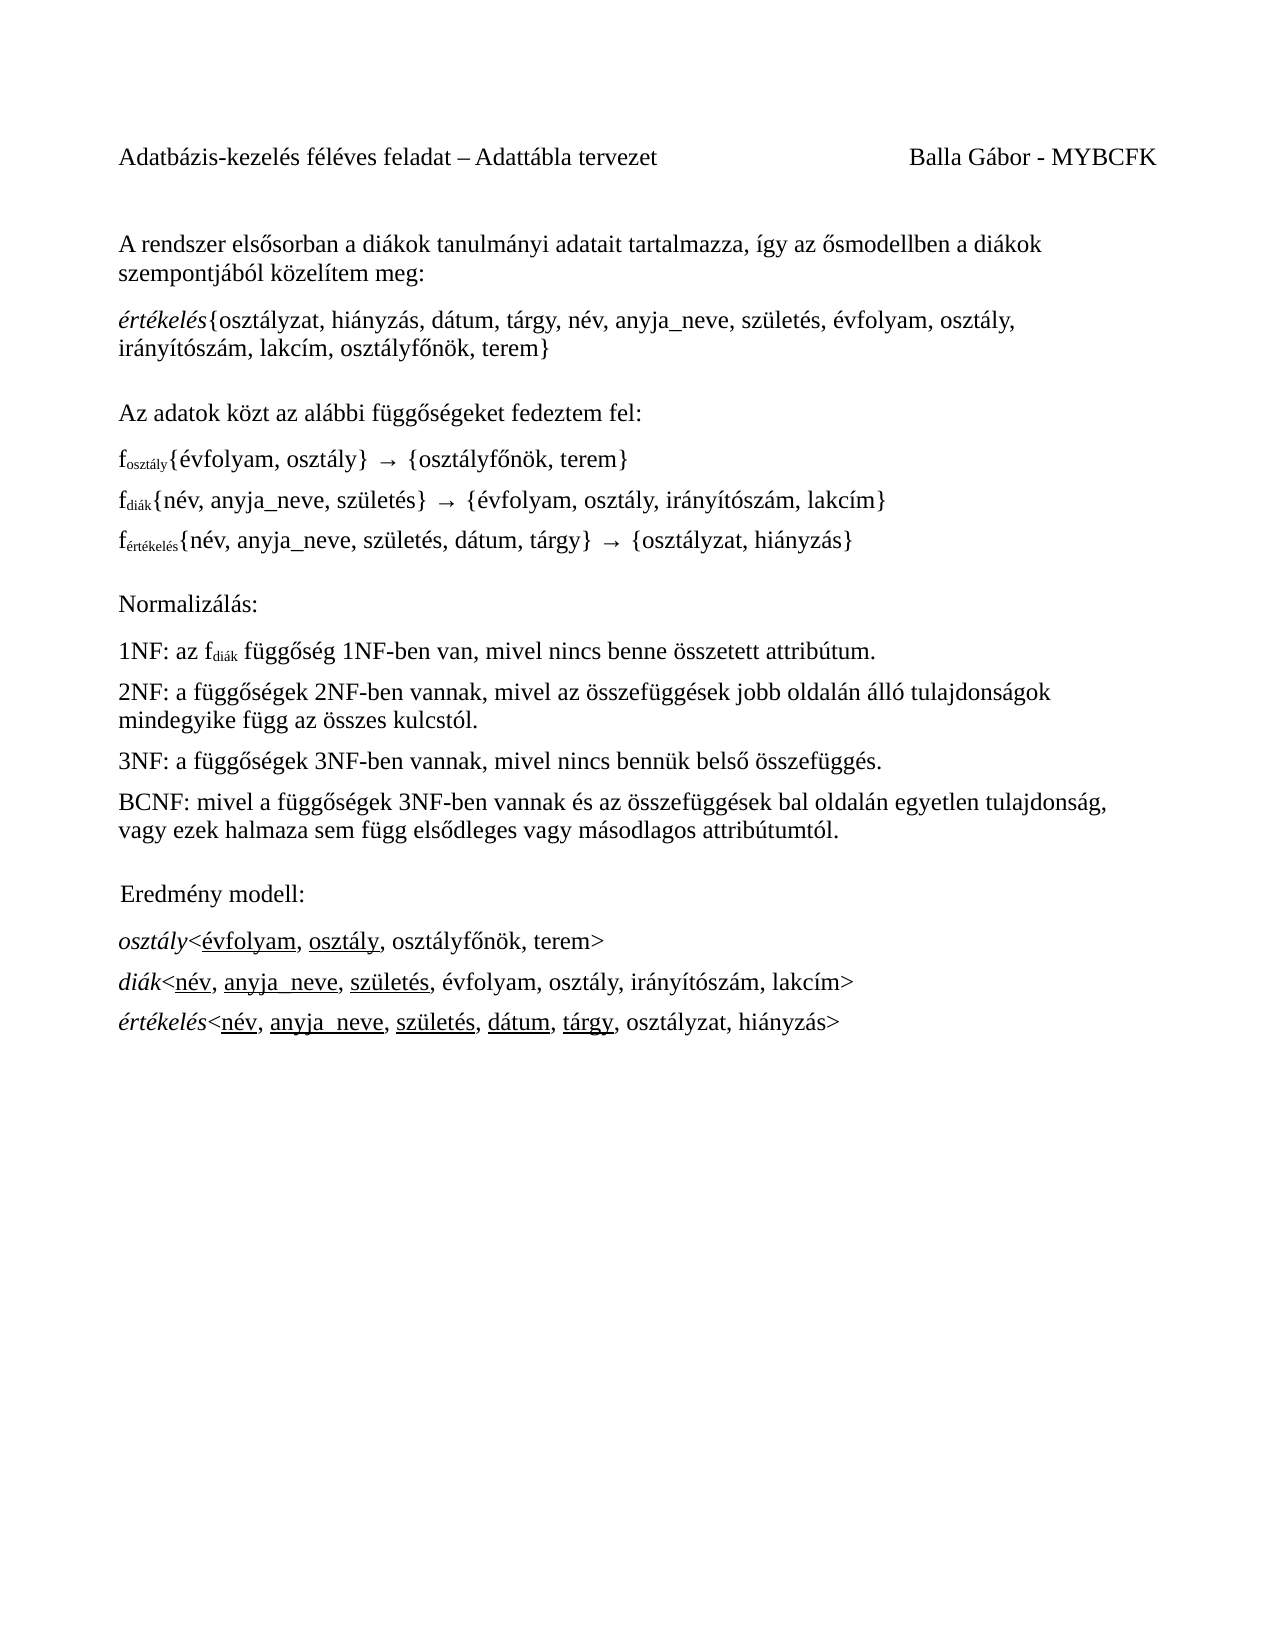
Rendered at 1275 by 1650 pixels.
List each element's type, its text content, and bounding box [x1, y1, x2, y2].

text értékelés{osztályzat, hiányzás, dátum, tárgy, név, anyja_neve, születés, évfolyam, osztály, irányítószám, lakcím, osztályfőnök, terem} [118, 305, 1157, 362]
text fdiák{név, anyja_neve, születés} → {évfolyam, osztály, irányítószám, lakcím} [118, 485, 1157, 513]
text diák<név, anyja_neve, születés, évfolyam, osztály, irányítószám, lakcím> [118, 967, 1157, 995]
text Normalizálás: [118, 589, 1157, 618]
text Eredmény modell: [120, 879, 1157, 908]
text A rendszer elsősorban a diákok tanulmányi adatait tartalmazza, így az ősmodellben a diákok szempontjából közelítem meg: [118, 229, 1157, 287]
text 1NF: az fdiák függőség 1NF-ben van, mivel nincs benne összetett attribútum. [118, 636, 1157, 665]
text értékelés<név, anyja_neve, születés, dátum, tárgy, osztályzat, hiányzás> [118, 1007, 1157, 1036]
text fértékelés{név, anyja_neve, születés, dátum, tárgy} → {osztályzat, hiányzás} [118, 525, 1157, 554]
text BCNF: mivel a függőségek 3NF-ben vannak és az összefüggések bal oldalán egyetlen tulajdonság, vagy ezek halmaza sem függ elsődleges vagy másodlagos attribútumtól. [118, 787, 1157, 844]
text Az adatok közt az alábbi függőségeket fedeztem fel: [118, 398, 1157, 426]
text 2NF: a függőségek 2NF-ben vannak, mivel az összefüggések jobb oldalán álló tulajdonságok mindegyike függ az összes kulcstól. [118, 677, 1157, 734]
text fosztály{évfolyam, osztály} → {osztályfőnök, terem} [118, 444, 1157, 473]
text 3NF: a függőségek 3NF-ben vannak, mivel nincs bennük belső összefüggés. [118, 746, 1157, 775]
text osztály<évfolyam, osztály, osztályfőnök, terem> [118, 926, 1157, 955]
